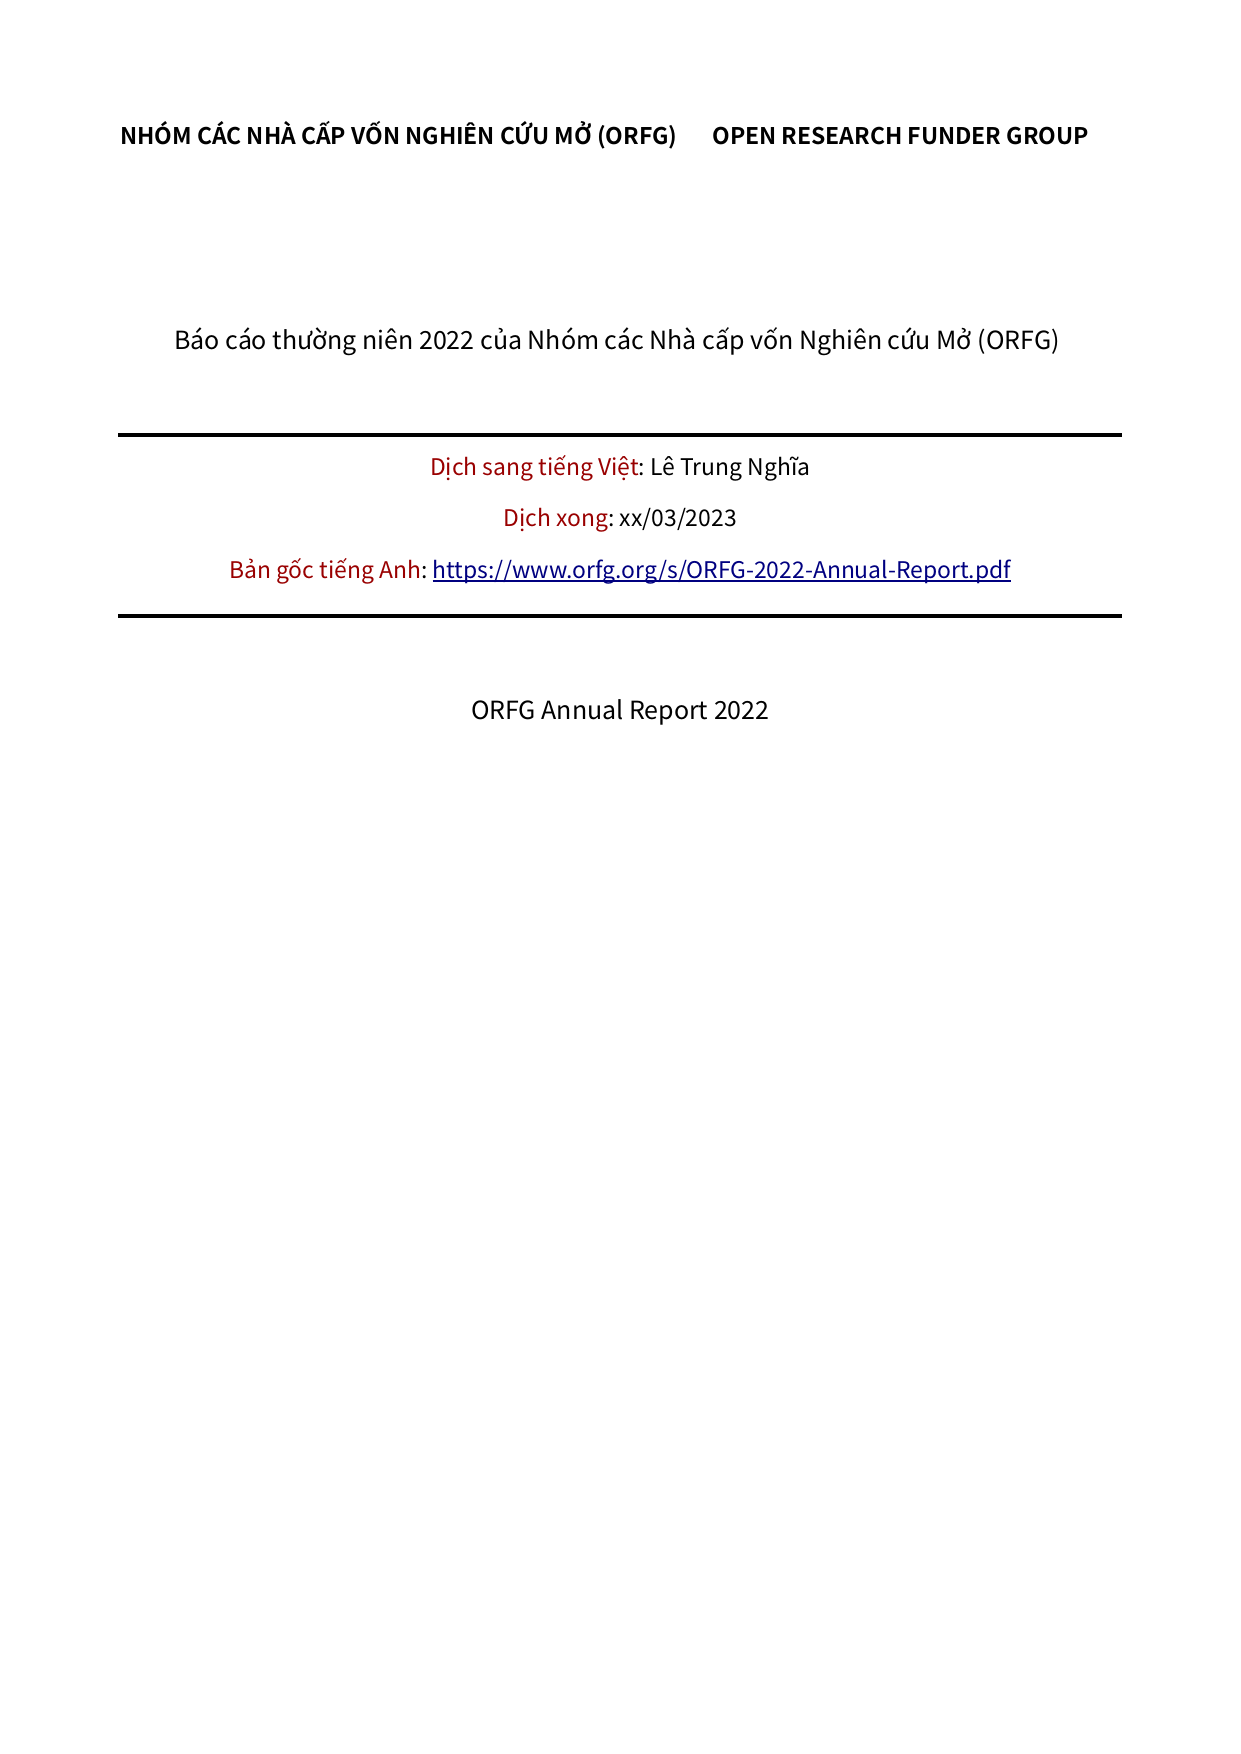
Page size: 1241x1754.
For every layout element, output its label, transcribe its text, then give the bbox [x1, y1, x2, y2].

table_header Dịch sang tiếng Việt: Lê Trung Nghĩa Dịch xong: xx/03/2023 Bản gốc tiếng Anh: https://www.orfg.org/s/ORFG-2022-Annual-Report.pdf [118, 437, 1122, 614]
table_header NHÓM CÁC NHÀ CẤP VỐN NGHIÊN CỨU MỞ (ORFG) [118, 118, 679, 151]
table_header OPEN RESEARCH FUNDER GROUP [679, 118, 1122, 151]
text Báo cáo thường niên 2022 của Nhóm các Nhà cấp vốn Nghiên cứu Mở (ORFG) [118, 320, 1122, 356]
text ORFG Annual Report 2022 [118, 691, 1122, 727]
